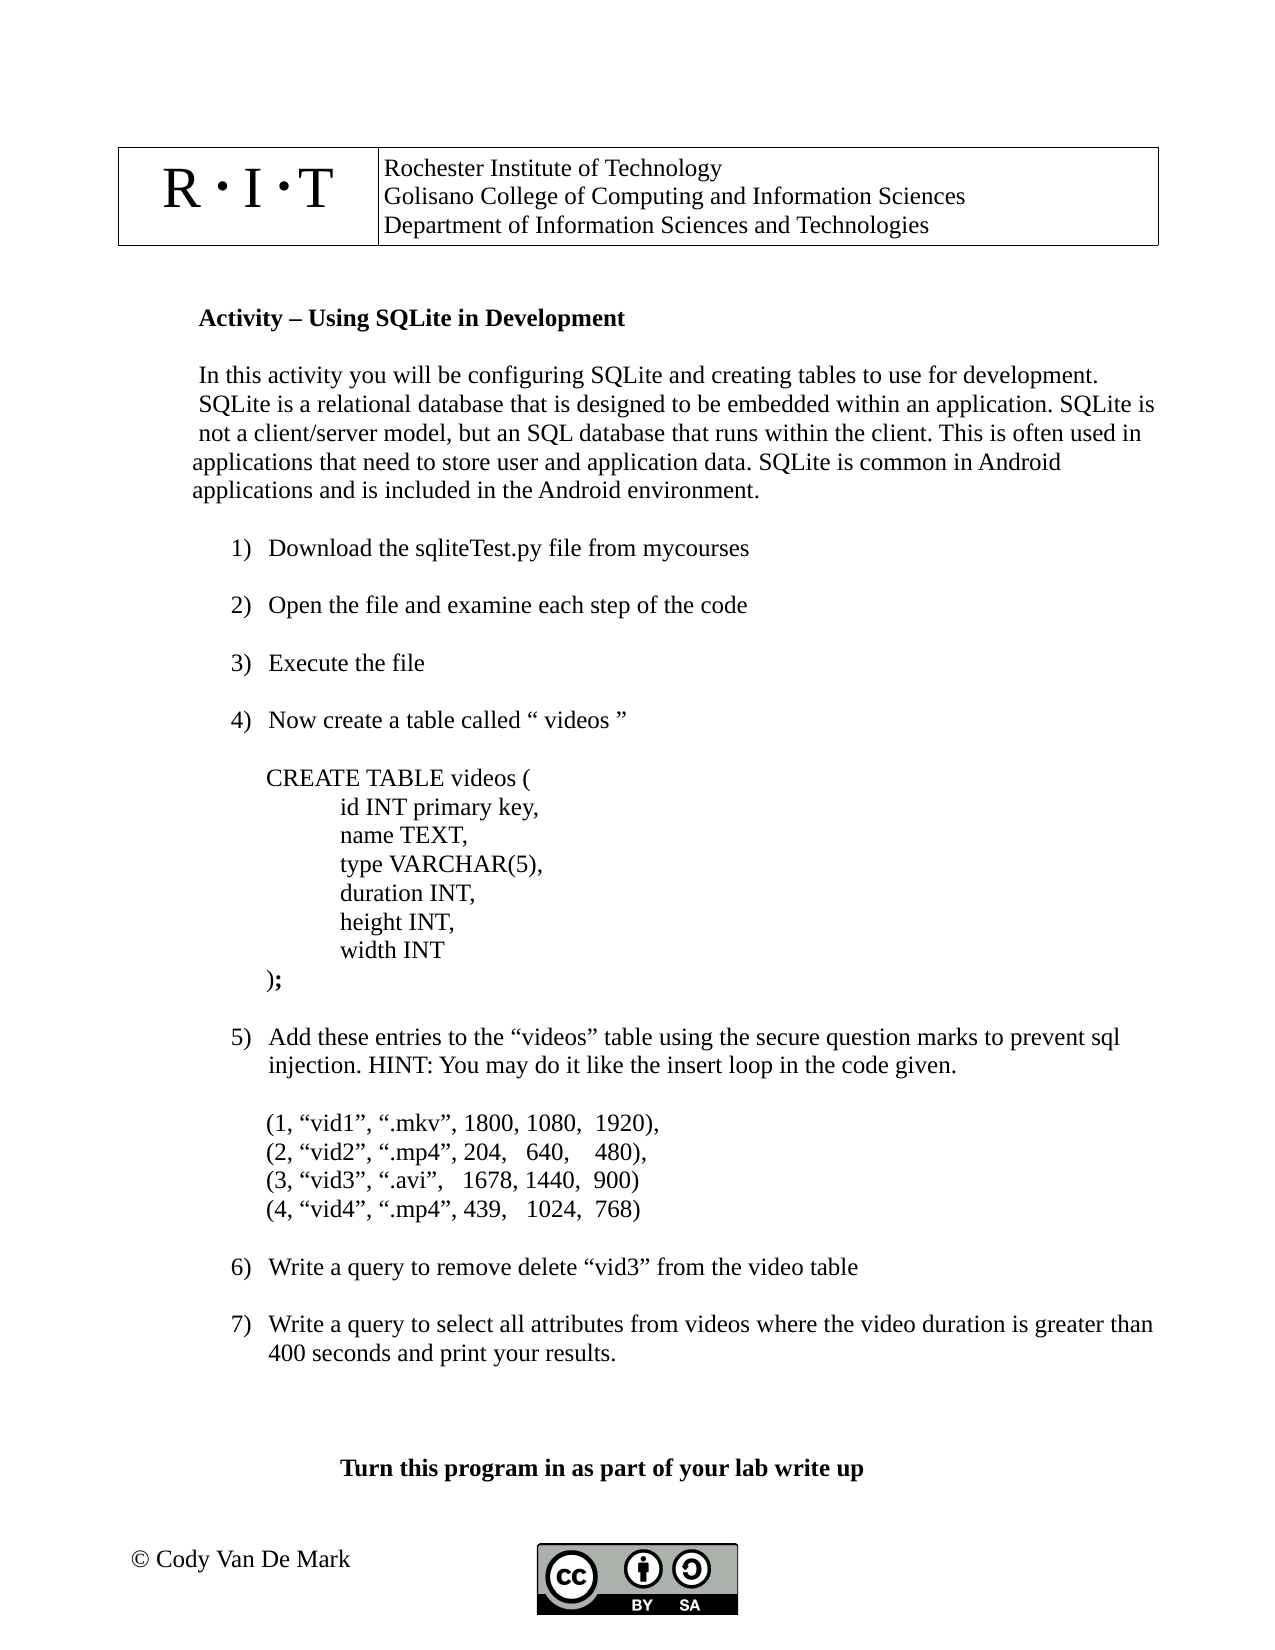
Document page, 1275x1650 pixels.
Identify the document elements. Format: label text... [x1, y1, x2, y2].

list Download the sqliteTest.py file from mycourses [231, 533, 1157, 562]
text (3, “vid3”, “.avi”, 1678, 1440, 900) [118, 1166, 1157, 1194]
text Turn this program in as part of your lab write up [118, 1453, 1157, 1482]
text SQLite is a relational database that is designed to be embedded within an application. SQLite is not a client/server model, but an SQL database that runs within the client. This is often used in applications that need to store user and application data. SQLite is common in Android applications and is included in the Android environment. [118, 389, 1157, 504]
text type VARCHAR(5), [118, 849, 1157, 878]
text (4, “vid4”, “.mp4”, 439, 1024, 768) [118, 1194, 1157, 1223]
text (1, “vid1”, “.mkv”, 1800, 1080, 1920), [118, 1108, 1157, 1137]
list Add these entries to the “videos” table using the secure question marks to prevent sql injection. HINT: You may do it like the insert loop in the code given. [231, 1022, 1157, 1079]
text CREATE TABLE videos ( [118, 763, 1157, 792]
text name TEXT, [118, 821, 1157, 849]
text In this activity you will be configuring SQLite and creating tables to use for development. [118, 361, 1157, 389]
text ); [118, 964, 1157, 993]
list Write a query to select all attributes from videos where the video duration is greater than 400 seconds and print your results. [231, 1309, 1157, 1367]
text width INT [118, 936, 1157, 964]
text (2, “vid2”, “.mp4”, 204, 640, 480), [118, 1137, 1157, 1166]
list Open the file and examine each step of the code [231, 591, 1157, 619]
text Activity – Using SQLite in Development [118, 303, 1157, 332]
picture [536, 1543, 739, 1615]
text duration INT, [118, 878, 1157, 907]
list Now create a table called “ videos ” [231, 706, 1157, 734]
text height INT, [118, 907, 1157, 936]
list Execute the file [231, 648, 1157, 677]
list Write a query to remove delete “vid3” from the video table [231, 1252, 1157, 1281]
text id INT primary key, [118, 792, 1157, 821]
